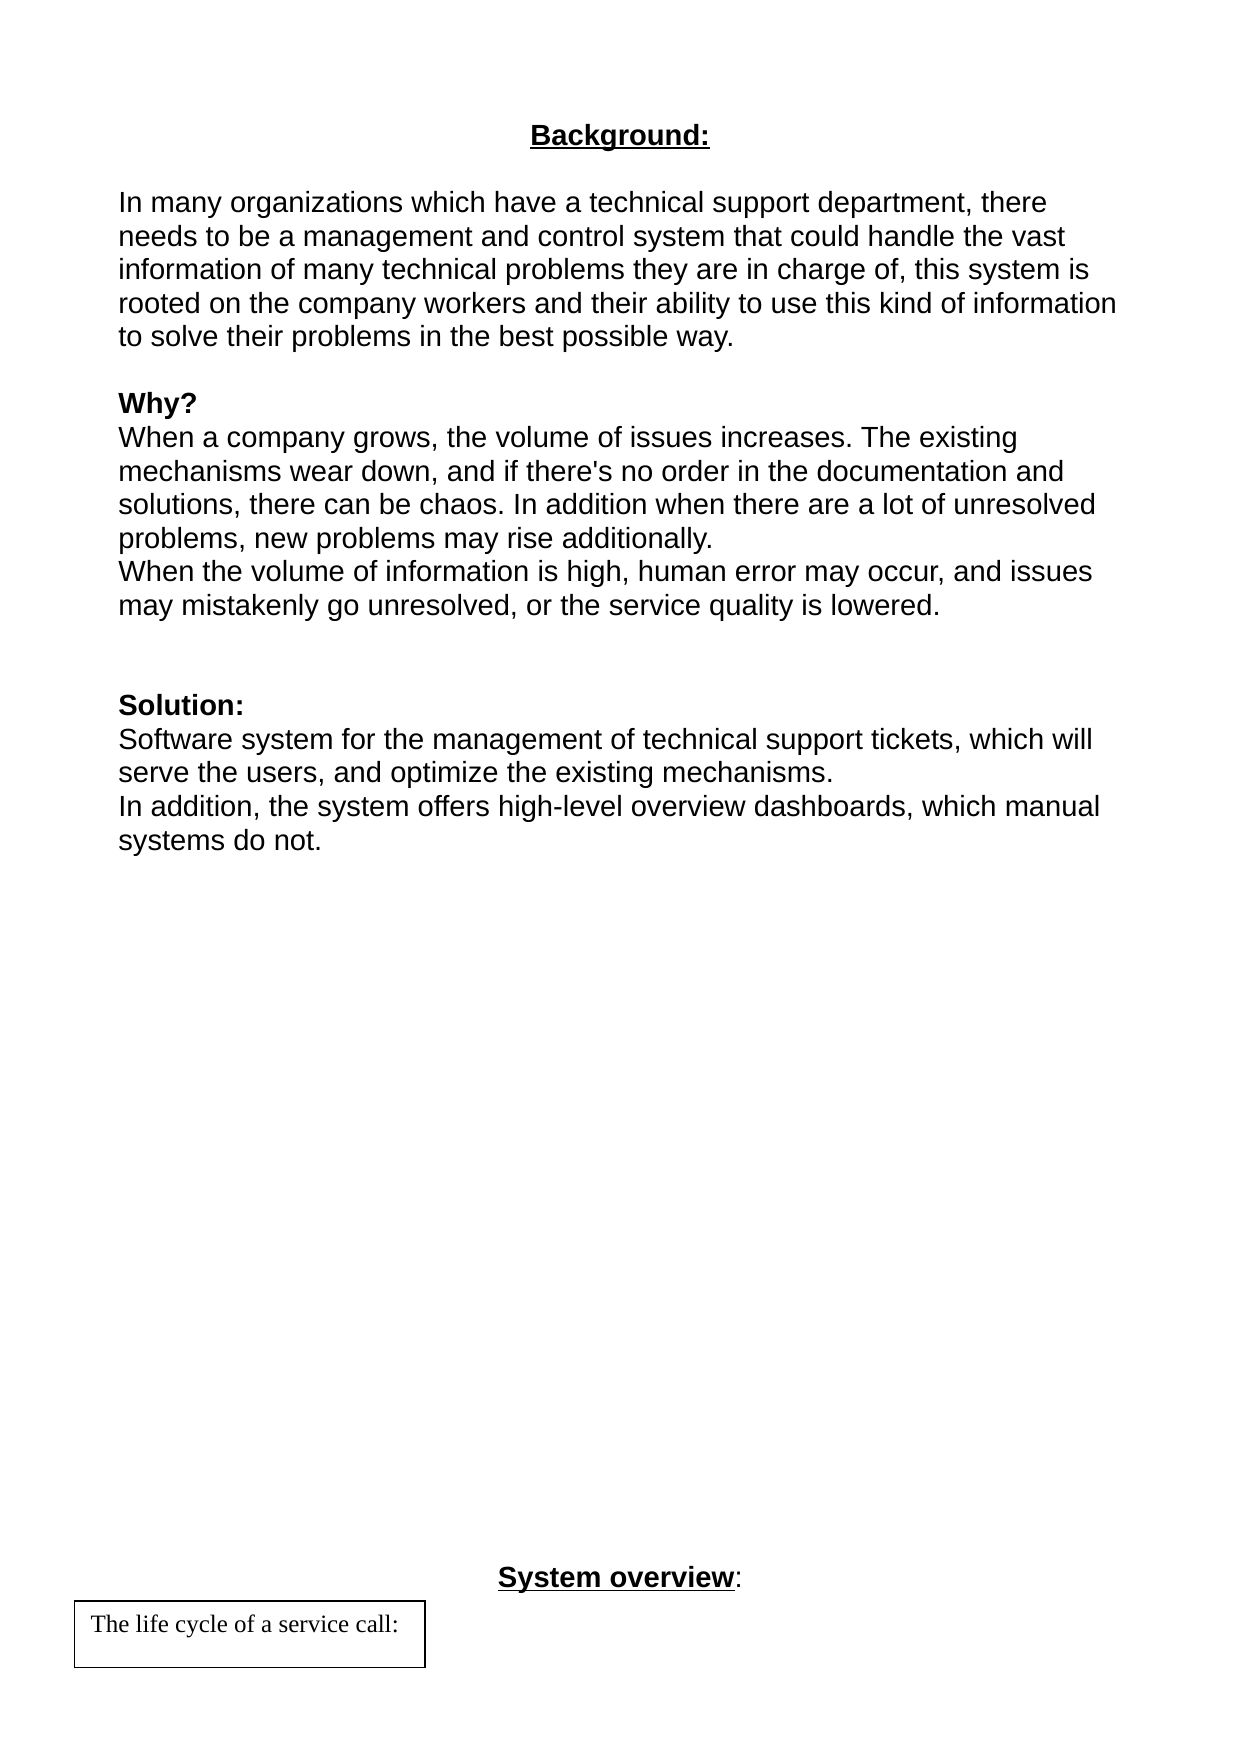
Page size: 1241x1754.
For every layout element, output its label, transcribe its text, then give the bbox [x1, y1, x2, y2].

text [75, 1602, 424, 1667]
text Solution: [118, 688, 1122, 722]
text In many organizations which have a technical support department, there needs to be a management and control system that could handle the vast information of many technical problems they are in charge of, this system is rooted on the company workers and their ability to use this kind of information to solve their problems in the best possible way. [118, 185, 1122, 353]
text Background: [118, 118, 1122, 152]
text When the volume of information is high, human error may occur, and issues may mistakenly go unresolved, or the service quality is lowered. [118, 554, 1122, 621]
text When a company grows, the volume of issues increases. The existing mechanisms wear down, and if there's no order in the documentation and solutions, there can be chaos. In addition when there are a lot of unresolved problems, new problems may rise additionally. [118, 420, 1122, 554]
text Software system for the management of technical support tickets, which will serve the users, and optimize the existing mechanisms. [118, 722, 1122, 789]
text System overview: [118, 1560, 1122, 1594]
text Why? [118, 386, 1122, 420]
text The life cycle of a service call: [90, 1609, 409, 1638]
text In addition, the system offers high-level overview dashboards, which manual systems do not. [118, 789, 1122, 856]
